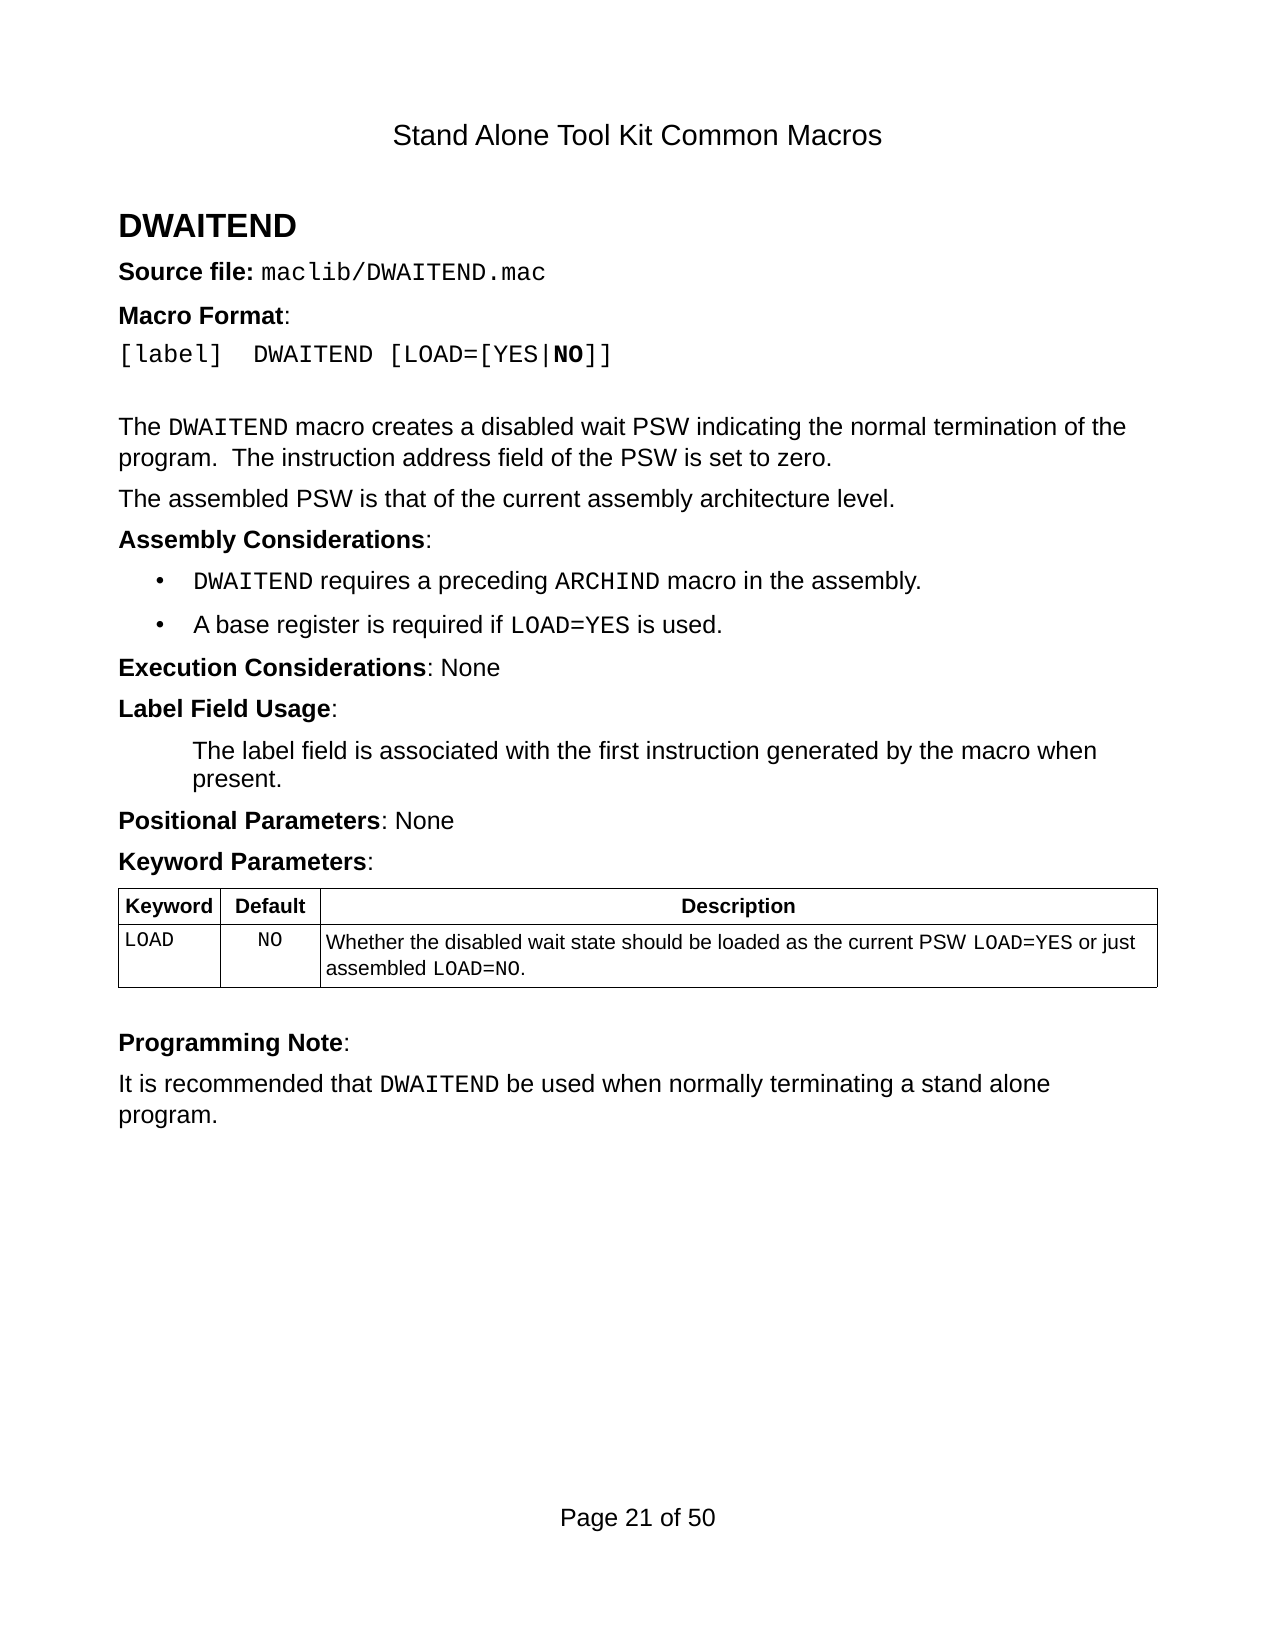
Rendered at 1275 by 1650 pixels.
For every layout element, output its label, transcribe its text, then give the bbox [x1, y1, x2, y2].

text The label field is associated with the first instruction generated by the macro when present. [192, 736, 1157, 793]
table_cell LOAD [119, 925, 220, 987]
text Execution Considerations: None [118, 653, 1157, 682]
list A base register is required if LOAD=YES is used. [156, 610, 1157, 641]
subtitle DWAITEND [118, 206, 1157, 245]
text Programming Note: [118, 1028, 1157, 1057]
table_header Default [221, 889, 320, 924]
text [label] DWAITEND [LOAD=[YES|NO]] [118, 342, 1157, 370]
text Label Field Usage: [118, 694, 1157, 723]
text Positional Parameters: None [118, 806, 1157, 834]
table_header Keyword [119, 889, 220, 924]
text Assembly Considerations: [118, 525, 1157, 554]
text The assembled PSW is that of the current assembly architecture level. [118, 484, 1157, 512]
table_cell Whether the disabled wait state should be loaded as the current PSW LOAD=YES or just assembled LOAD=NO. [321, 925, 1157, 987]
table_header Description [321, 889, 1157, 924]
text It is recommended that DWAITEND be used when normally terminating a stand alone program. [118, 1069, 1157, 1129]
text Source file: maclib/DWAITEND.mac [118, 257, 1157, 288]
text Macro Format: [118, 301, 1157, 329]
text The DWAITEND macro creates a disabled wait PSW indicating the normal termination of the program. The instruction address field of the PSW is set to zero. [118, 412, 1157, 471]
table_cell NO [221, 925, 320, 987]
list DWAITEND requires a preceding ARCHIND macro in the assembly. [156, 566, 1157, 597]
text Keyword Parameters: [118, 847, 1157, 876]
